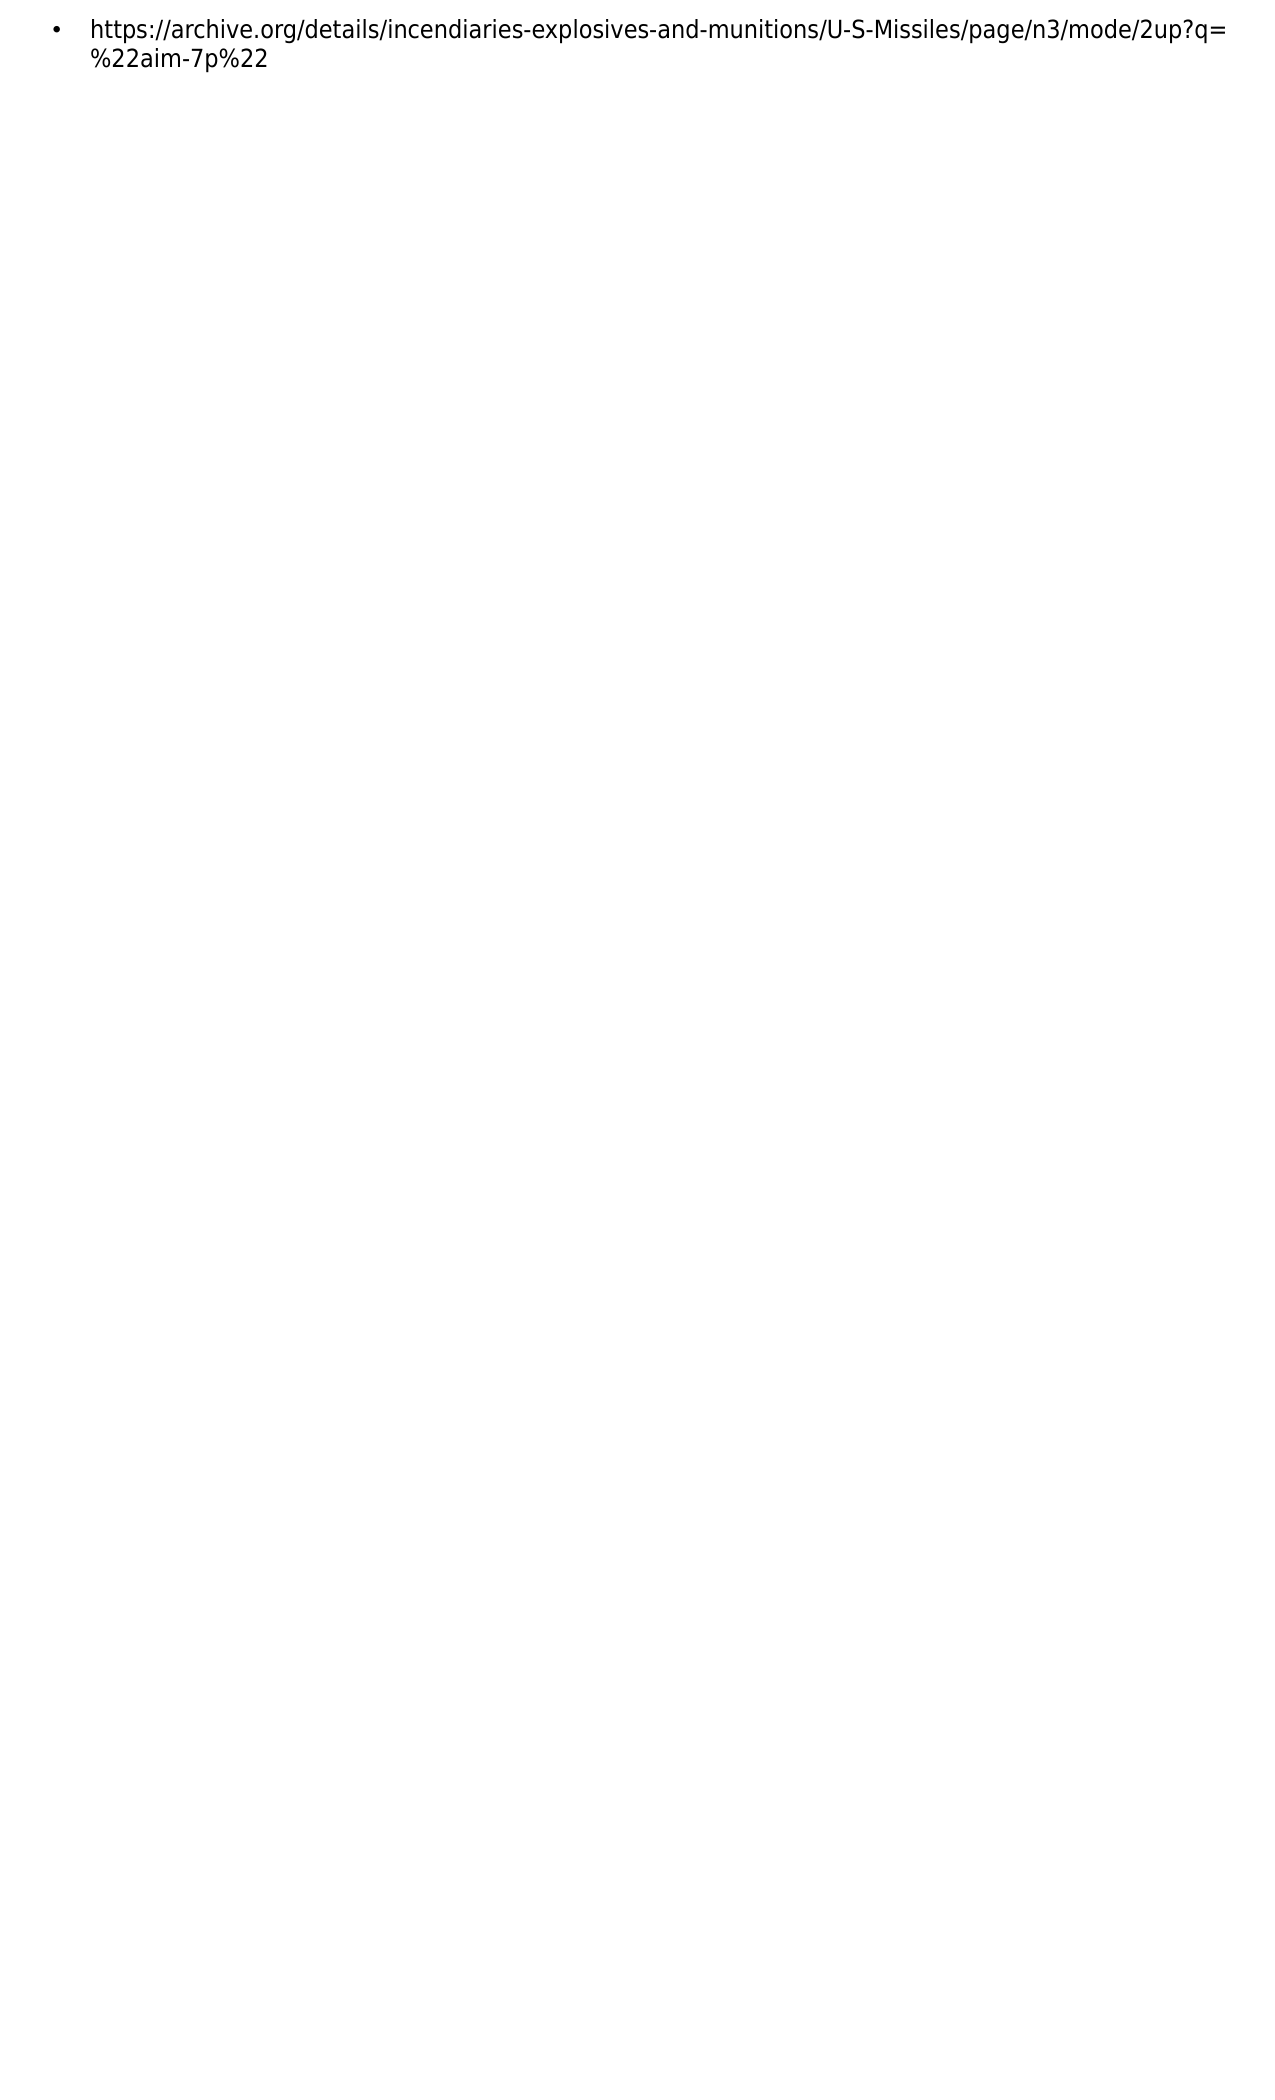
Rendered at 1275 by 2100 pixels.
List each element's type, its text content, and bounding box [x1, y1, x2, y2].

list https://archive.org/details/incendiaries-explosives-and-munitions/U-S-Missiles/page/n3/mode/2up?q=%22aim-7p%22 [52, 15, 1260, 73]
